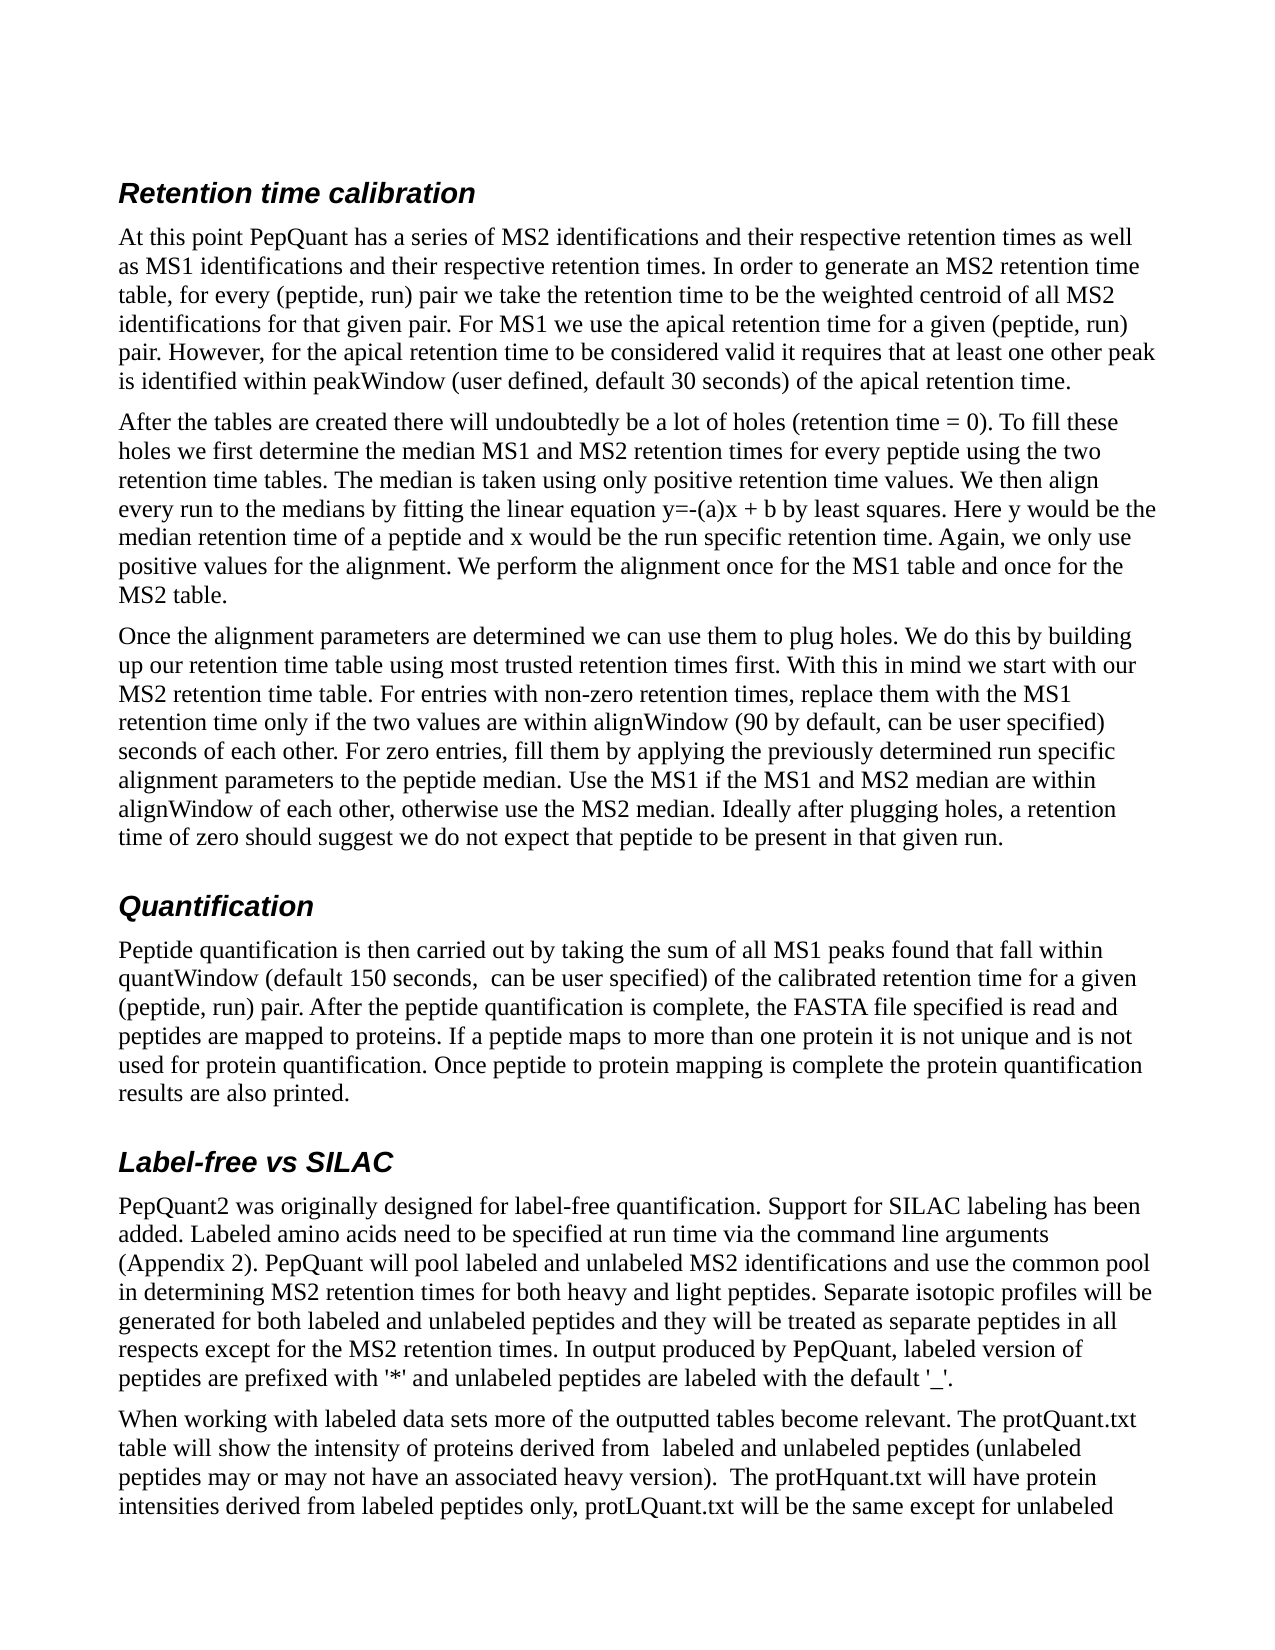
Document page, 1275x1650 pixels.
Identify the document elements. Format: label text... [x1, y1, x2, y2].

text When working with labeled data sets more of the outputted tables become relevant. The protQuant.txt table will show the intensity of proteins derived from labeled and unlabeled peptides (unlabeled peptides may or may not have an associated heavy version). The protHquant.txt will have protein intensities derived from labeled peptides only, protLQuant.txt will be the same except for unlabeled [118, 1404, 1157, 1519]
text Peptide quantification is then carried out by taking the sum of all MS1 peaks found that fall within quantWindow (default 150 seconds, can be user specified) of the calibrated retention time for a given (peptide, run) pair. After the peptide quantification is complete, the FASTA file specified is read and peptides are mapped to proteins. If a peptide maps to more than one protein it is not unique and is not used for protein quantification. Once peptide to protein mapping is complete the protein quantification results are also printed. [118, 935, 1157, 1107]
subtitle Quantification [118, 889, 1157, 922]
text After the tables are created there will undoubtedly be a lot of holes (retention time = 0). To fill these holes we first determine the median MS1 and MS2 retention times for every peptide using the two retention time tables. The median is taken using only positive retention time values. We then align every run to the medians by fitting the linear equation y=-(a)x + b by least squares. Here y would be the median retention time of a peptide and x would be the run specific retention time. Again, we only use positive values for the alignment. We perform the alignment once for the MS1 table and once for the MS2 table. [118, 407, 1157, 609]
text Once the alignment parameters are determined we can use them to plug holes. We do this by building up our retention time table using most trusted retention times first. With this in mind we start with our MS2 retention time table. For entries with non-zero retention times, replace them with the MS1 retention time only if the two values are within alignWindow (90 by default, can be user specified) seconds of each other. For zero entries, fill them by applying the previously determined run specific alignment parameters to the peptide median. Use the MS1 if the MS1 and MS2 median are within alignWindow of each other, otherwise use the MS2 median. Ideally after plugging holes, a retention time of zero should suggest we do not expect that peptide to be present in that given run. [118, 621, 1157, 851]
subtitle Retention time calibration [118, 176, 1157, 210]
text PepQuant2 was originally designed for label-free quantification. Support for SILAC labeling has been added. Labeled amino acids need to be specified at run time via the command line arguments (Appendix 2). PepQuant will pool labeled and unlabeled MS2 identifications and use the common pool in determining MS2 retention times for both heavy and light peptides. Separate isotopic profiles will be generated for both labeled and unlabeled peptides and they will be treated as separate peptides in all respects except for the MS2 retention times. In output produced by PepQuant, labeled version of peptides are prefixed with '*' and unlabeled peptides are labeled with the default '_'. [118, 1191, 1157, 1392]
subtitle Label-free vs SILAC [118, 1145, 1157, 1178]
text At this point PepQuant has a series of MS2 identifications and their respective retention times as well as MS1 identifications and their respective retention times. In order to generate an MS2 retention time table, for every (peptide, run) pair we take the retention time to be the weighted centroid of all MS2 identifications for that given pair. For MS1 we use the apical retention time for a given (peptide, run) pair. However, for the apical retention time to be considered valid it requires that at least one other peak is identified within peakWindow (user defined, default 30 seconds) of the apical retention time. [118, 222, 1157, 395]
